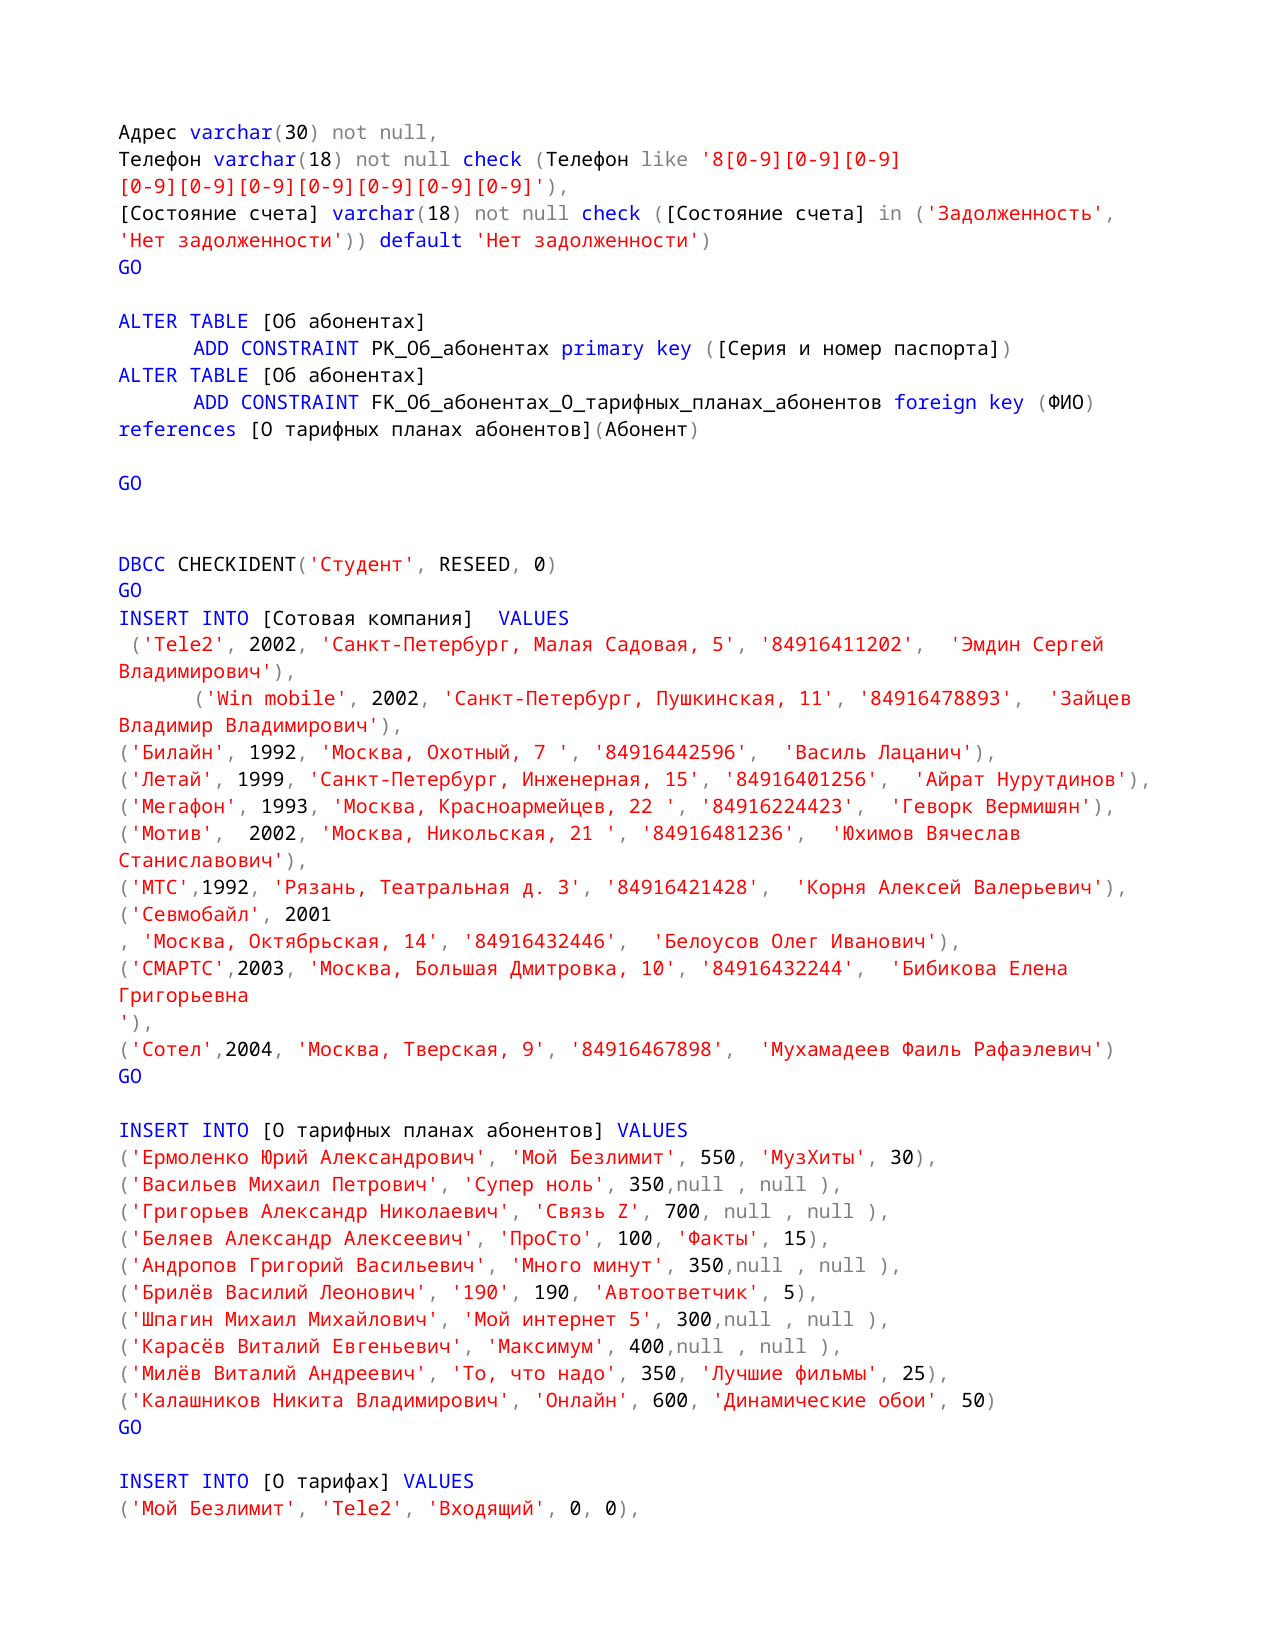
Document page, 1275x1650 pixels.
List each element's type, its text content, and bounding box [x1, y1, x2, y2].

text '), [118, 1008, 1157, 1035]
text ('Ермоленко Юрий Александрович', 'Мой Безлимит', 550, 'МузХиты', 30), [118, 1143, 1157, 1170]
text GO [118, 253, 1157, 280]
text ('Шпагин Михаил Михайлович', 'Мой интернет 5', 300,null , null ), [118, 1305, 1157, 1332]
text ('Сотел',2004, 'Москва, Тверская, 9', '84916467898', 'Мухамадеев Фаиль Рафаэлевич') [118, 1035, 1157, 1062]
text ('Win mobile', 2002, 'Санкт-Петербург, Пушкинская, 11', '84916478893', 'Зайцев Владимир Владимирович'), [118, 685, 1157, 739]
text , 'Москва, Октябрьская, 14', '84916432446', 'Белоусов Олег Иванович'), [118, 927, 1157, 954]
text ('Милёв Виталий Андреевич', 'То, что надо', 350, 'Лучшие фильмы', 25), [118, 1359, 1157, 1386]
text ('Андропов Григорий Васильевич', 'Много минут', 350,null , null ), [118, 1251, 1157, 1278]
text ('Калашников Никита Владимирович', 'Онлайн', 600, 'Динамические обои', 50) [118, 1386, 1157, 1413]
text ADD CONSTRAINT PK_Об_абонентах primary key ([Серия и номер паспорта]) [118, 334, 1157, 361]
text ('Мегафон', 1993, 'Москва, Красноармейцев, 22 ', '84916224423', 'Геворк Вермишян'), [118, 793, 1157, 819]
text INSERT INTO [О тарифах] VALUES [118, 1467, 1157, 1494]
text ('Григорьев Александр Николаевич', 'Связь Z', 700, null , null ), [118, 1197, 1157, 1224]
text ('Беляев Александр Алексеевич', 'ПроСто', 100, 'Факты', 15), [118, 1224, 1157, 1251]
text GO [118, 469, 1157, 496]
text GO [118, 577, 1157, 604]
text ('Васильев Михаил Петрович', 'Супер ноль', 350,null , null ), [118, 1170, 1157, 1197]
text ('МТС',1992, 'Рязань, Театральная д. 3', '84916421428', 'Корня Алексей Валерьевич'), [118, 873, 1157, 901]
text ('Летай', 1999, 'Санкт-Петербург, Инженерная, 15', '84916401256', 'Айрат Нурутдинов'), [118, 766, 1157, 793]
text ('Севмобайл', 2001 [118, 901, 1157, 927]
text ADD CONSTRAINT FK_Об_абонентах_О_тарифных_планах_абонентов foreign key (ФИО) references [О тарифных планах абонентов](Абонент) [118, 388, 1157, 442]
text ('Tele2', 2002, 'Санкт-Петербург, Малая Садовая, 5', '84916411202', 'Эмдин Сергей Владимирович'), [118, 631, 1157, 685]
text INSERT INTO [О тарифных планах абонентов] VALUES [118, 1116, 1157, 1143]
text Телефон varchar(18) not null check (Телефон like '8[0-9][0-9][0-9] [118, 145, 1157, 172]
text ('Мой Безлимит', 'Tele2', 'Входящий', 0, 0), [118, 1494, 1157, 1521]
text GO [118, 1413, 1157, 1440]
text Адрес varchar(30) not null, [118, 118, 1157, 145]
text GO [118, 1062, 1157, 1089]
text [Состояние счета] varchar(18) not null check ([Состояние счета] in ('Задолженность', 'Нет задолженности')) default 'Нет задолженности') [118, 199, 1157, 253]
text INSERT INTO [Сотовая компания] VALUES [118, 604, 1157, 631]
text ('Мотив', 2002, 'Москва, Никольская, 21 ', '84916481236', 'Юхимов Вячеслав Станиславович'), [118, 819, 1157, 873]
text ('СМАРТС',2003, 'Москва, Большая Дмитровка, 10', '84916432244', 'Бибикова Елена Григорьевна [118, 954, 1157, 1008]
text ('Брилёв Василий Леонович', '190', 190, 'Автоответчик', 5), [118, 1278, 1157, 1305]
text ALTER TABLE [Об абонентах] [118, 307, 1157, 334]
text [0-9][0-9][0-9][0-9][0-9][0-9][0-9]'), [118, 172, 1157, 199]
text ALTER TABLE [Об абонентах] [118, 361, 1157, 388]
text DBCC CHECKIDENT('Студент', RESEED, 0) [118, 550, 1157, 577]
text ('Билайн', 1992, 'Москва, Охотный, 7 ', '84916442596', 'Василь Лацанич'), [118, 739, 1157, 766]
text ('Карасёв Виталий Евгеньевич', 'Максимум', 400,null , null ), [118, 1332, 1157, 1359]
